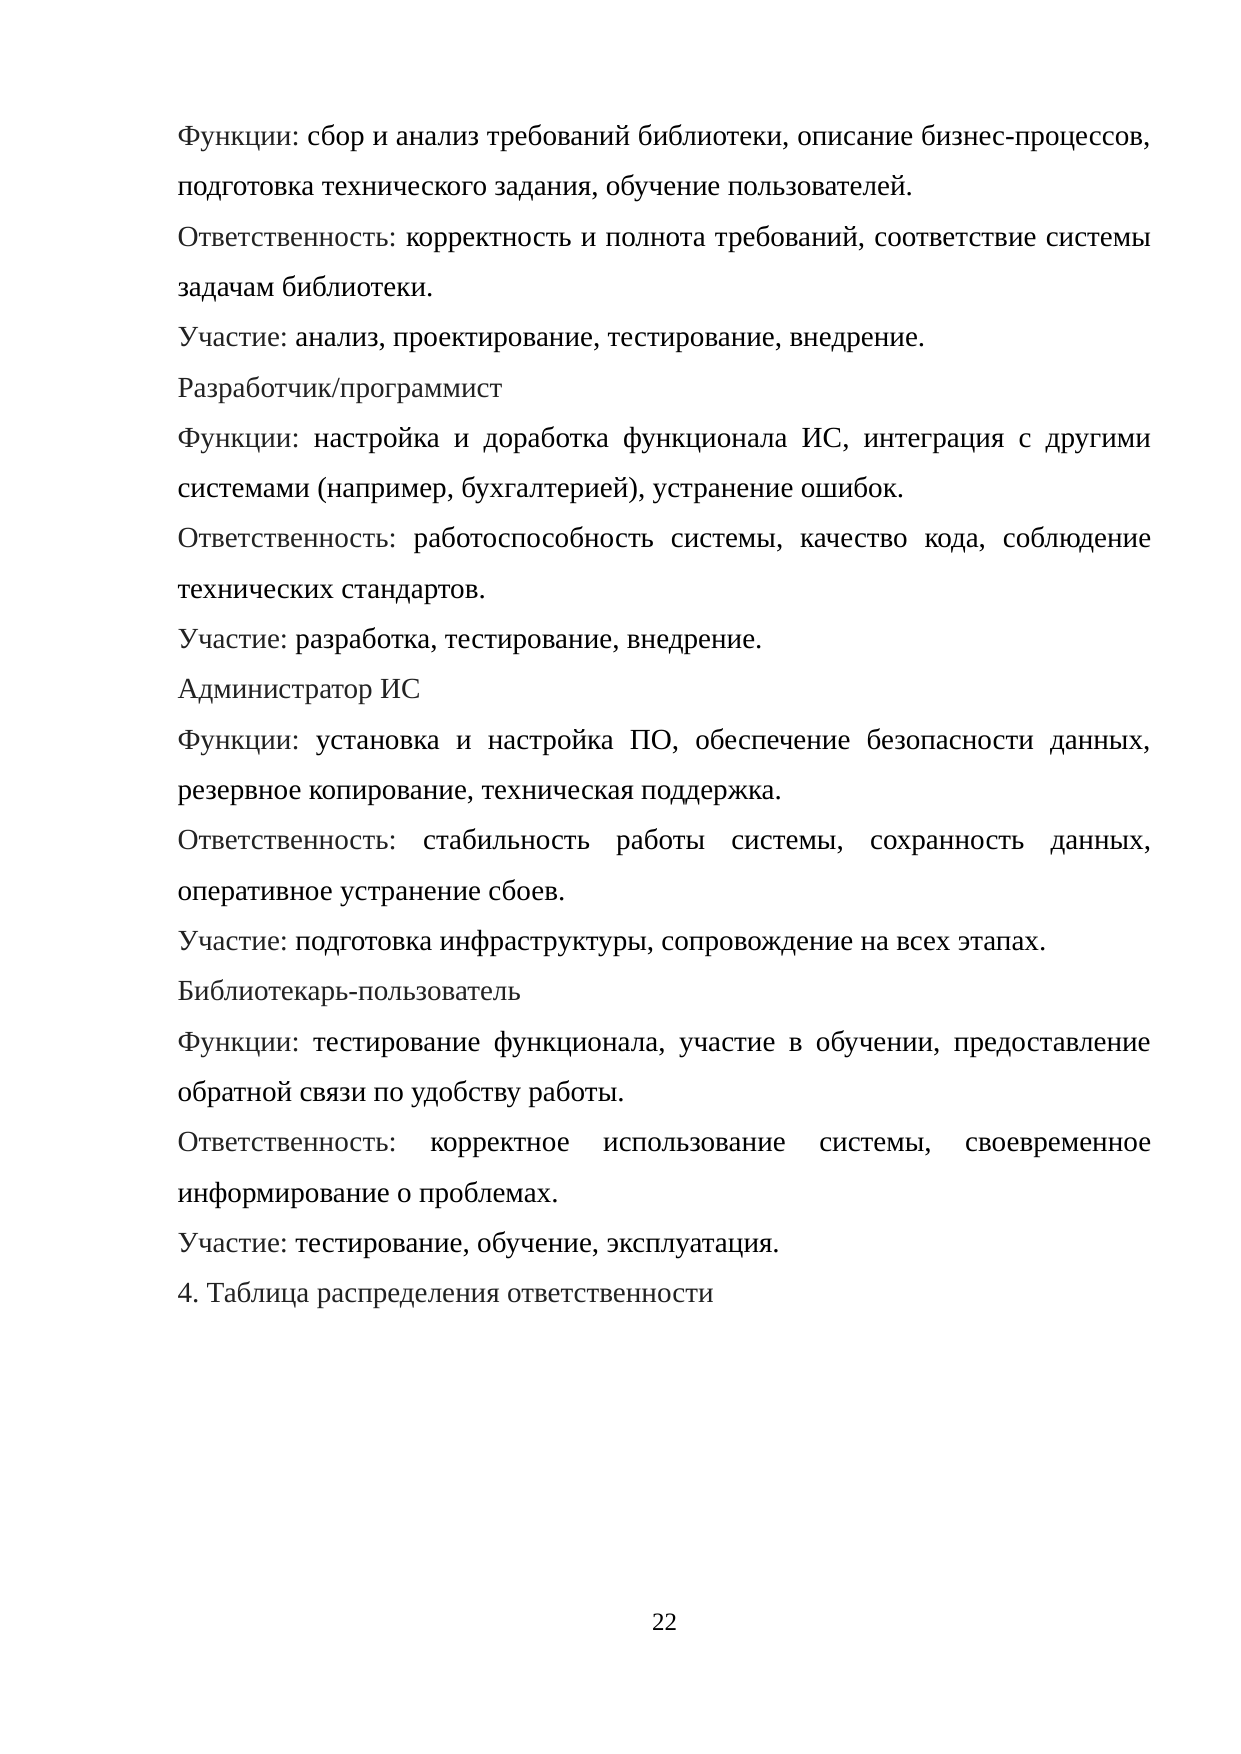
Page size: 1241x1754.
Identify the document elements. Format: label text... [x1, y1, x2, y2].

text Функции: установка и настройка ПО, обеспечение безопасности данных, резервное копирование, техническая поддержка. [177, 722, 1152, 806]
text Функции: настройка и доработка функционала ИС, интеграция с другими системами (например, бухгалтерией), устранение ошибок. [177, 420, 1152, 504]
text Ответственность: корректное использование системы, своевременное информирование о проблемах. [177, 1124, 1152, 1208]
text Участие: тестирование, обучение, эксплуатация. [177, 1225, 1152, 1258]
text Участие: разработка, тестирование, внедрение. [177, 621, 1152, 655]
text Участие: подготовка инфраструктуры, сопровождение на всех этапах. [177, 923, 1152, 957]
text 4. Таблица распределения ответственности [177, 1275, 1152, 1309]
text Библиотекарь-пользователь [177, 973, 1152, 1007]
text Функции: тестирование функционала, участие в обучении, предоставление обратной связи по удобству работы. [177, 1024, 1152, 1108]
text Разработчик/программист [177, 370, 1152, 403]
text Ответственность: стабильность работы системы, сохранность данных, оперативное устранение сбоев. [177, 822, 1152, 906]
text Ответственность: корректность и полнота требований, соответствие системы задачам библиотеки. [177, 219, 1152, 303]
text Администратор ИС [177, 672, 1152, 705]
text Функции: сбор и анализ требований библиотеки, описание бизнес-процессов, подготовка технического задания, обучение пользователей. [177, 118, 1152, 202]
text Участие: анализ, проектирование, тестирование, внедрение. [177, 319, 1152, 353]
text Ответственность: работоспособность системы, качество кода, соблюдение технических стандартов. [177, 521, 1152, 604]
